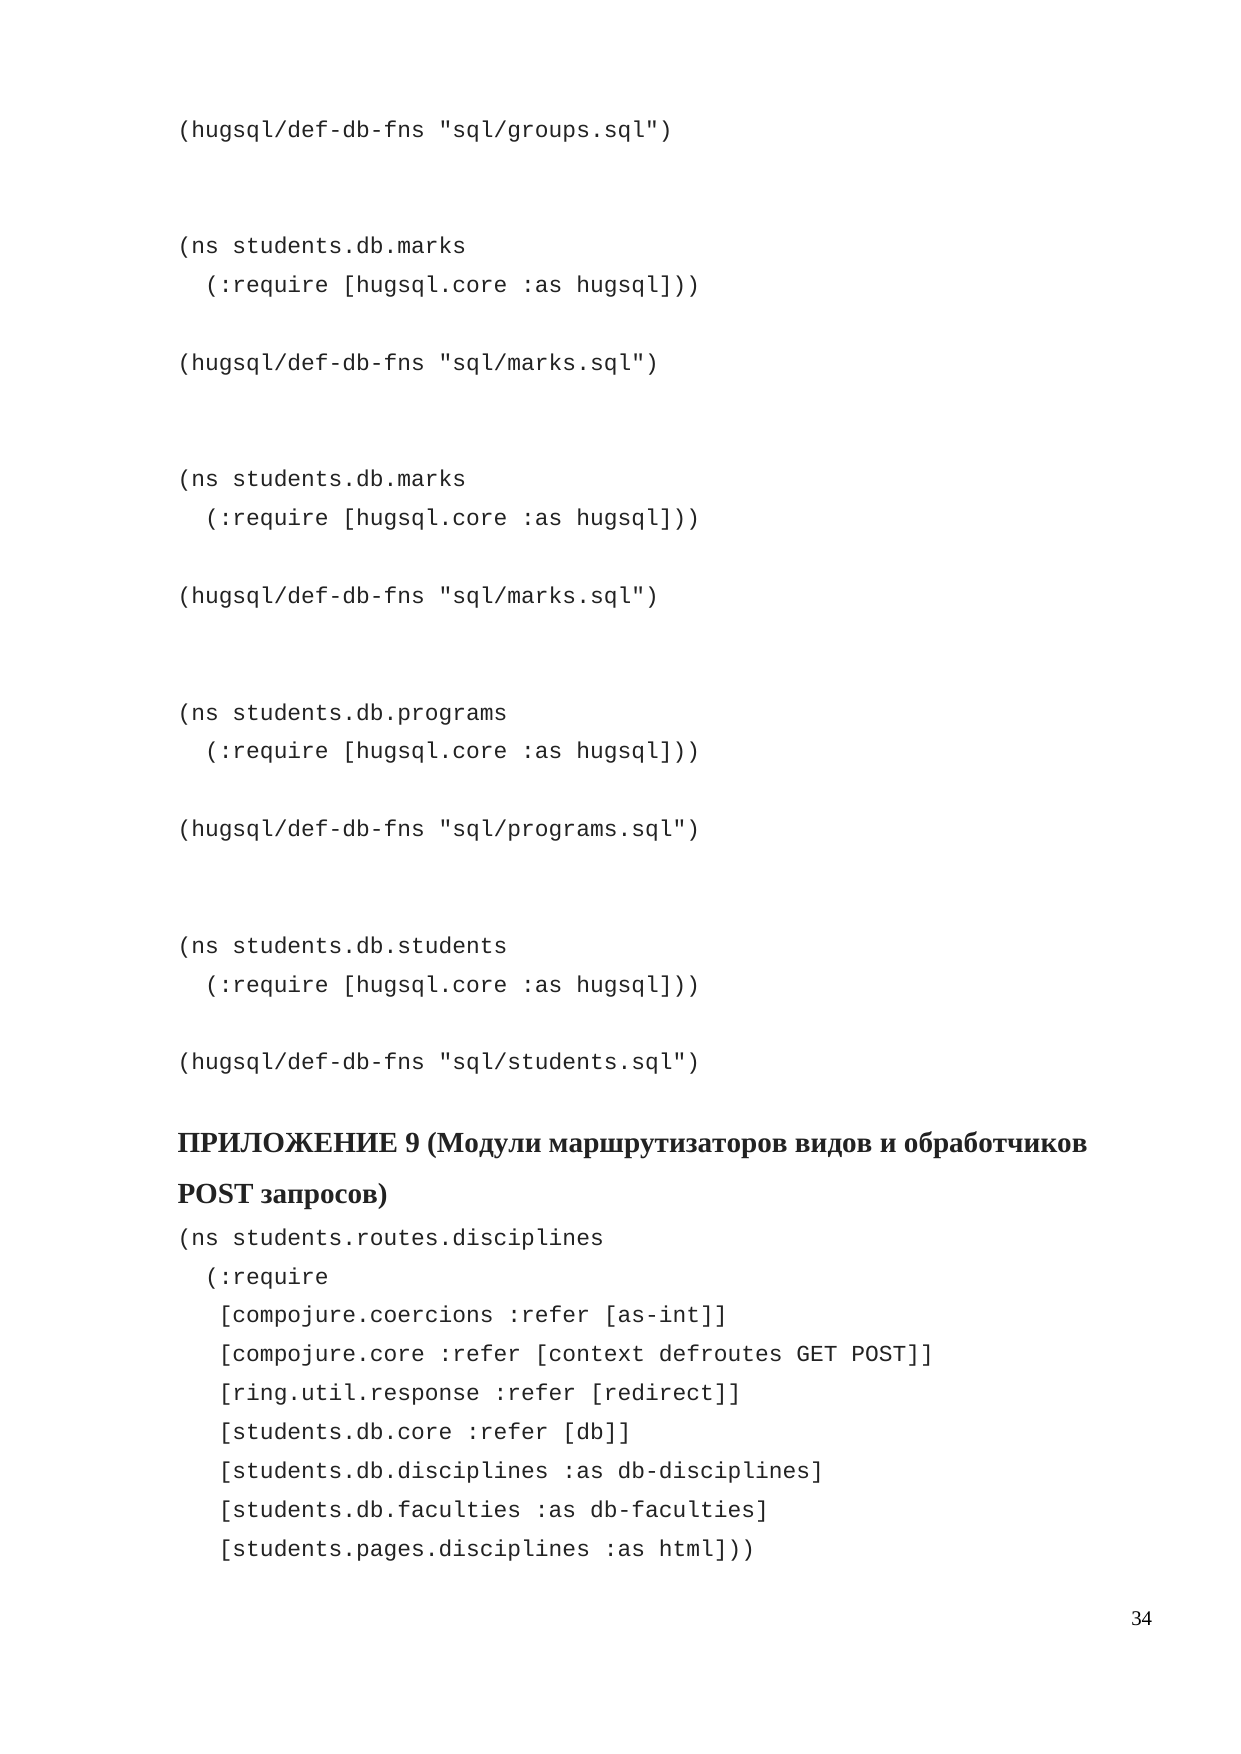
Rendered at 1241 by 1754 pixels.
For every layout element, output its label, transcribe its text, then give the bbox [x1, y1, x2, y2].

text (hugsql/def-db-fns "sql/groups.sql") [177, 118, 1152, 144]
text (ns students.routes.disciplines [177, 1226, 1152, 1252]
text (ns students.db.marks [177, 468, 1152, 494]
text [students.pages.disciplines :as html])) [177, 1537, 1152, 1563]
text [compojure.core :refer [context defroutes GET POST]] [177, 1343, 1152, 1369]
text ПРИЛОЖЕНИЕ 9 (Модули маршрутизаторов видов и обработчиков POST запросов) [177, 1126, 1152, 1209]
text (ns students.db.marks [177, 235, 1152, 261]
text (hugsql/def-db-fns "sql/marks.sql") [177, 351, 1152, 377]
text (:require [hugsql.core :as hugsql])) [177, 273, 1152, 299]
text (:require [hugsql.core :as hugsql])) [177, 740, 1152, 766]
text (:require [hugsql.core :as hugsql])) [177, 973, 1152, 999]
text (ns students.db.students [177, 934, 1152, 960]
text (:require [177, 1265, 1152, 1291]
text [students.db.faculties :as db-faculties] [177, 1498, 1152, 1524]
text [ring.util.response :refer [redirect]] [177, 1382, 1152, 1407]
text [students.db.disciplines :as db-disciplines] [177, 1459, 1152, 1485]
text (:require [hugsql.core :as hugsql])) [177, 507, 1152, 533]
text (hugsql/def-db-fns "sql/students.sql") [177, 1051, 1152, 1077]
text (ns students.db.programs [177, 701, 1152, 727]
text [students.db.core :refer [db]] [177, 1420, 1152, 1446]
text (hugsql/def-db-fns "sql/programs.sql") [177, 817, 1152, 843]
text [compojure.coercions :refer [as-int]] [177, 1304, 1152, 1330]
text (hugsql/def-db-fns "sql/marks.sql") [177, 584, 1152, 610]
